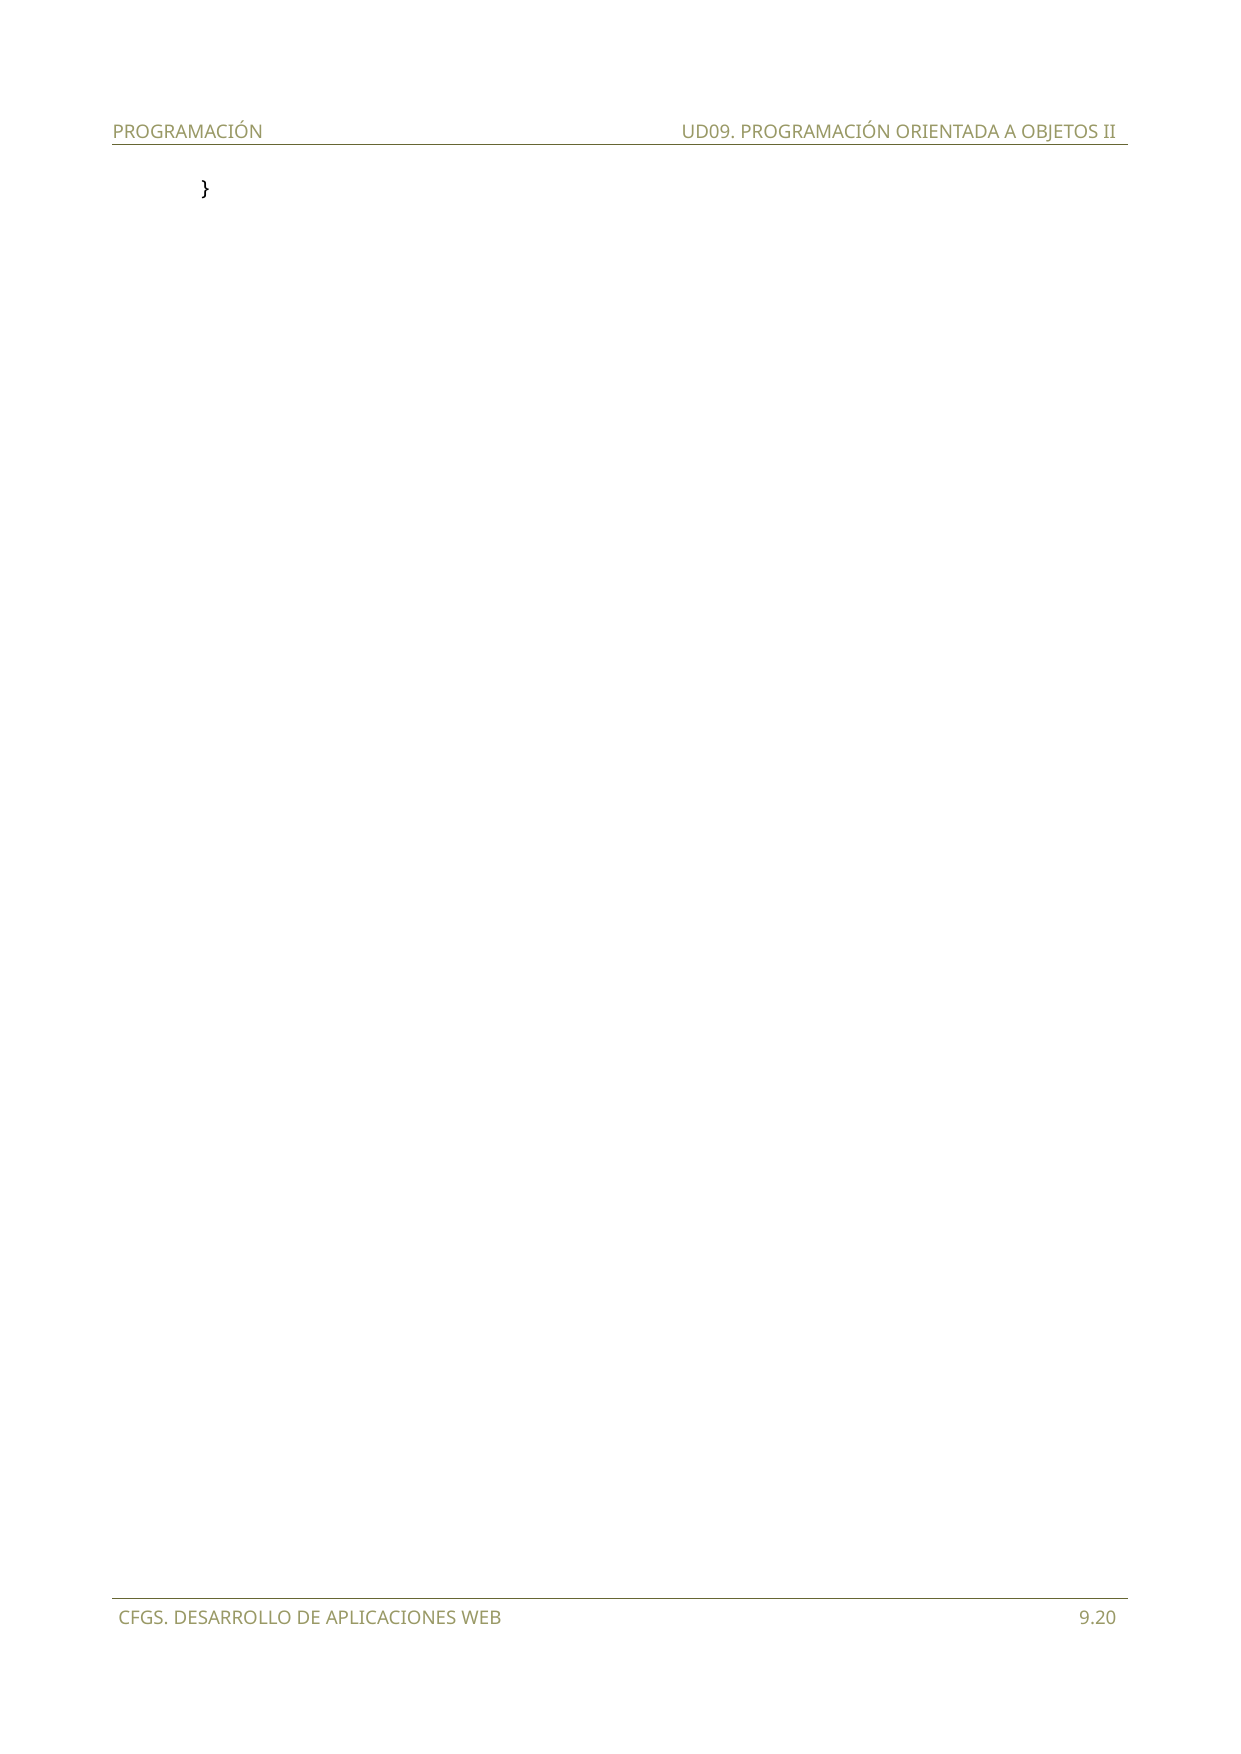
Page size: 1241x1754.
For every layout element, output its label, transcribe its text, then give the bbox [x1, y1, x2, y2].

text } [187, 173, 1128, 202]
